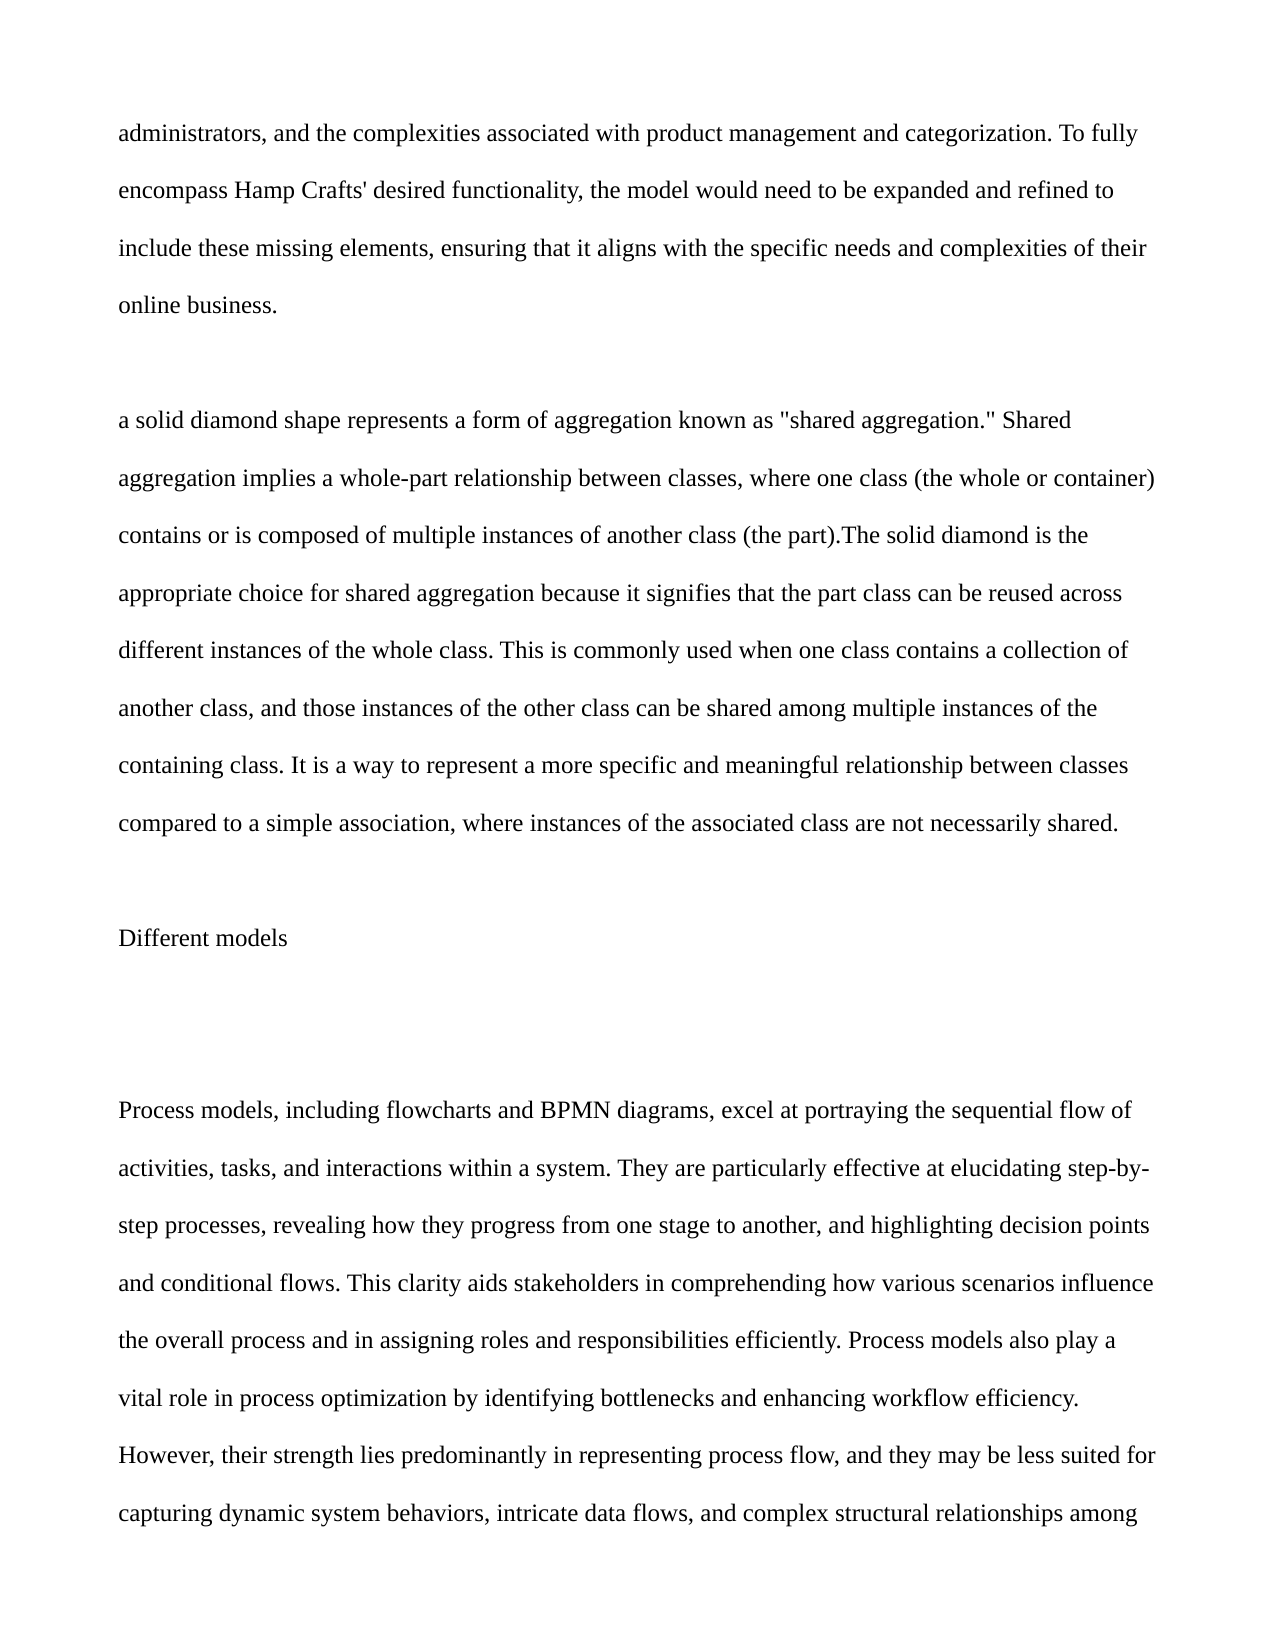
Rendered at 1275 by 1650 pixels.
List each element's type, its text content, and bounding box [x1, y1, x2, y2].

text administrators, and the complexities associated with product management and categorization. To fully encompass Hamp Crafts' desired functionality, the model would need to be expanded and refined to include these missing elements, ensuring that it aligns with the specific needs and complexities of their online business. [118, 118, 1157, 319]
text Different models [118, 923, 1157, 952]
text Process models, including flowcharts and BPMN diagrams, excel at portraying the sequential flow of activities, tasks, and interactions within a system. They are particularly effective at elucidating step-by-step processes, revealing how they progress from one stage to another, and highlighting decision points and conditional flows. This clarity aids stakeholders in comprehending how various scenarios influence the overall process and in assigning roles and responsibilities efficiently. Process models also play a vital role in process optimization by identifying bottlenecks and enhancing workflow efficiency. However, their strength lies predominantly in representing process flow, and they may be less suited for capturing dynamic system behaviors, intricate data flows, and complex structural relationships among [118, 1096, 1157, 1527]
text a solid diamond shape represents a form of aggregation known as "shared aggregation." Shared aggregation implies a whole-part relationship between classes, where one class (the whole or container) contains or is composed of multiple instances of another class (the part).The solid diamond is the appropriate choice for shared aggregation because it signifies that the part class can be reused across different instances of the whole class. This is commonly used when one class contains a collection of another class, and those instances of the other class can be shared among multiple instances of the containing class. It is a way to represent a more specific and meaningful relationship between classes compared to a simple association, where instances of the associated class are not necessarily shared. [118, 406, 1157, 837]
